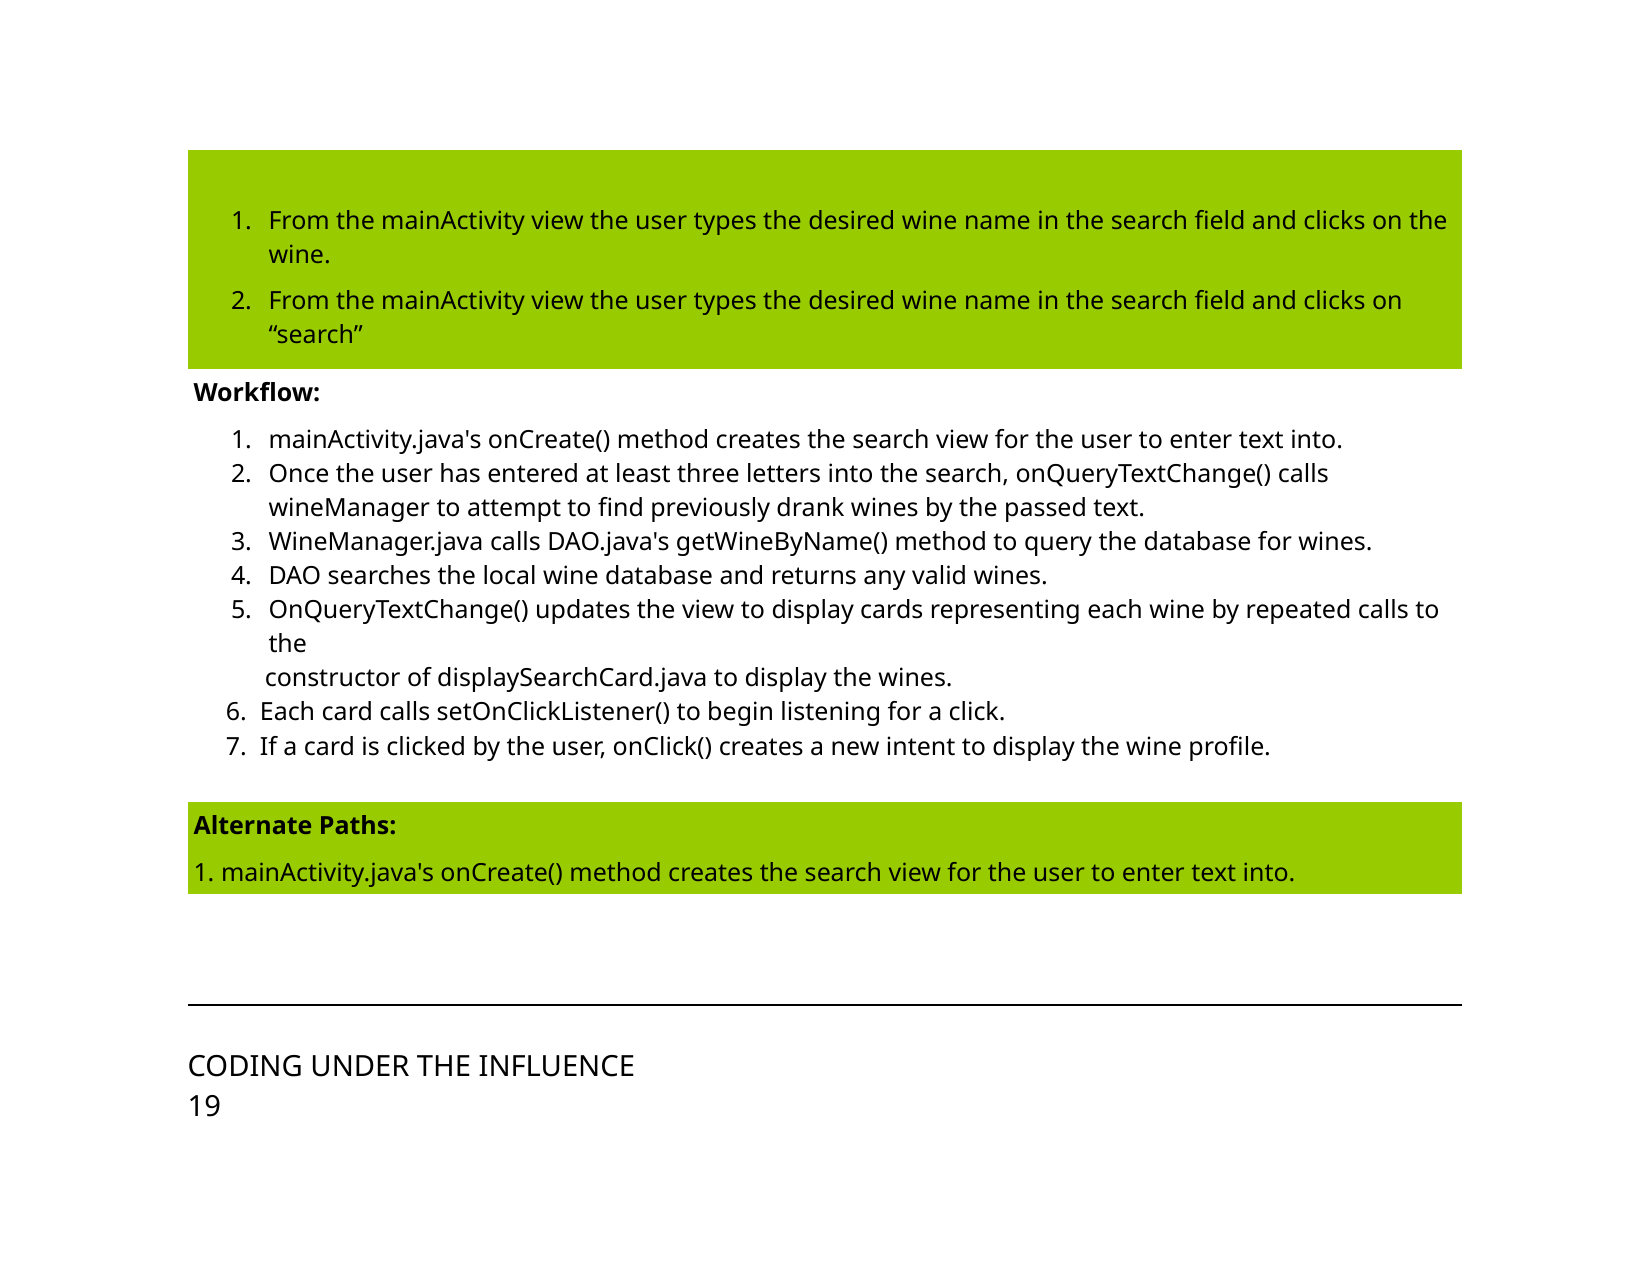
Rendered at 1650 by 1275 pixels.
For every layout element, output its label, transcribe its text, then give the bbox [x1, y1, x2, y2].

table_cell Alternate Paths: 1. mainActivity.java's onCreate() method creates the search view for the user to enter text into. [188, 802, 1462, 894]
table_cell Workflow: mainActivity.java's onCreate() method creates the search view for the user to enter text into. Once the user has entered at least three letters into the search, onQueryTextChange() calls wineManager to attempt to find previously drank wines by the passed text. WineManager.java calls DAO.java's getWineByName() method to query the database for wines. DAO searches the local wine database and returns any valid wines. OnQueryTextChange() updates the view to display cards representing each wine by repeated calls to the constructor of displaySearchCard.java to display the wines. 6. Each card calls setOnClickListener() to begin listening for a click. 7. If a card is clicked by the user, onClick() creates a new intent to display the wine profile. [188, 369, 1462, 802]
table_cell Trigger: From the mainActivity view the user types the desired wine name in the search field and clicks on the wine. From the mainActivity view the user types the desired wine name in the search field and clicks on “search” [188, 150, 1462, 369]
